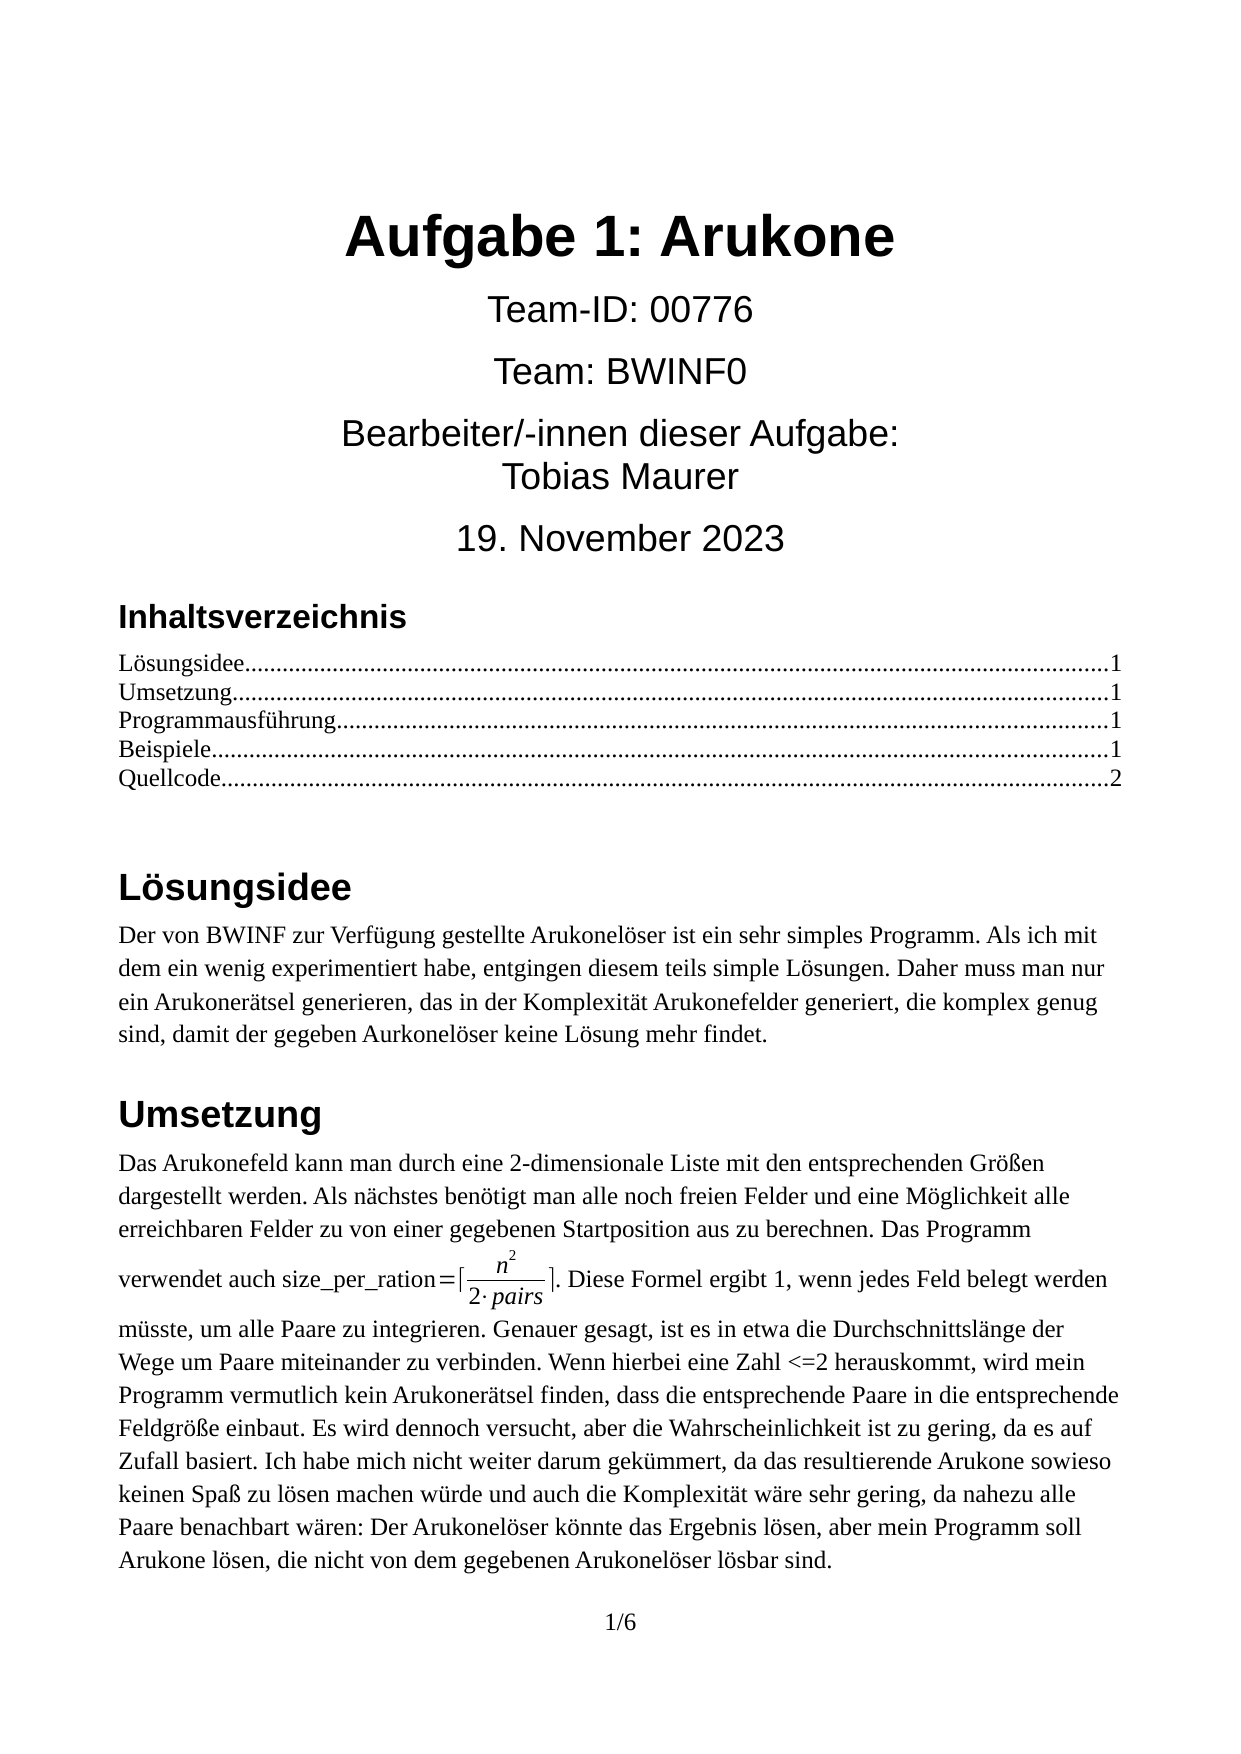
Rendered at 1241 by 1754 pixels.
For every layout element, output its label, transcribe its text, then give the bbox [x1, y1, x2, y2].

text Lösungsidee 1 [118, 648, 1122, 677]
title Aufgabe 1: Arukone [118, 202, 1122, 269]
text Umsetzung 1 [118, 677, 1122, 706]
text Quellcode 2 [118, 763, 1122, 792]
text Der von BWINF zur Verfügung gestellte Arukonelöser ist ein sehr simples Programm. Als ich mit dem ein wenig experimentiert habe, entgingen diesem teils simple Lösungen. Daher muss man nur ein Arukonerätsel generieren, das in der Komplexität Arukonefelder generiert, die komplex genug sind, damit der gegeben Aurkonelöser keine Lösung mehr findet. [118, 921, 1122, 1048]
subtitle Umsetzung [118, 1092, 1122, 1136]
text Programmausführung 1 [118, 706, 1122, 734]
text Das Arukonefeld kann man durch eine 2-dimensionale Liste mit den entsprechenden Größen dargestellt werden. Als nächstes benötigt man alle noch freien Felder und eine Möglichkeit alle erreichbaren Felder zu von einer gegebenen Startposition aus zu berechnen. Das Programm verwendet auch . Diese Formel ergibt 1, wenn jedes Feld belegt werden müsste, um alle Paare zu integrieren. Genauer gesagt, ist es in etwa die Durchschnittslänge der Wege um Paare miteinander zu verbinden. Wenn hierbei eine Zahl <=2 herauskommt, wird mein Programm vermutlich kein Arukonerätsel finden, dass die entsprechende Paare in die entsprechende Feldgröße einbaut. Es wird dennoch versucht, aber die Wahrscheinlichkeit ist zu gering, da es auf Zufall basiert. Ich habe mich nicht weiter darum gekümmert, da das resultierende Arukone sowieso keinen Spaß zu lösen machen würde und auch die Komplexität wäre sehr gering, da nahezu alle Paare benachbart wären: Der Arukonelöser könnte das Ergebnis lösen, aber mein Programm soll Arukone lösen, die nicht von dem gegebenen Arukonelöser lösbar sind. [118, 1148, 1122, 1574]
subtitle Bearbeiter/-innen dieser Aufgabe: Tobias Maurer [118, 411, 1122, 498]
subtitle Team: BWINF0 [118, 349, 1122, 393]
subtitle Inhaltsverzeichnis [118, 597, 1122, 636]
subtitle Team-ID: 00776 [118, 288, 1122, 331]
text Beispiele 1 [118, 734, 1122, 763]
subtitle 19. November 2023 [118, 516, 1122, 559]
subtitle Lösungsidee [118, 864, 1122, 908]
